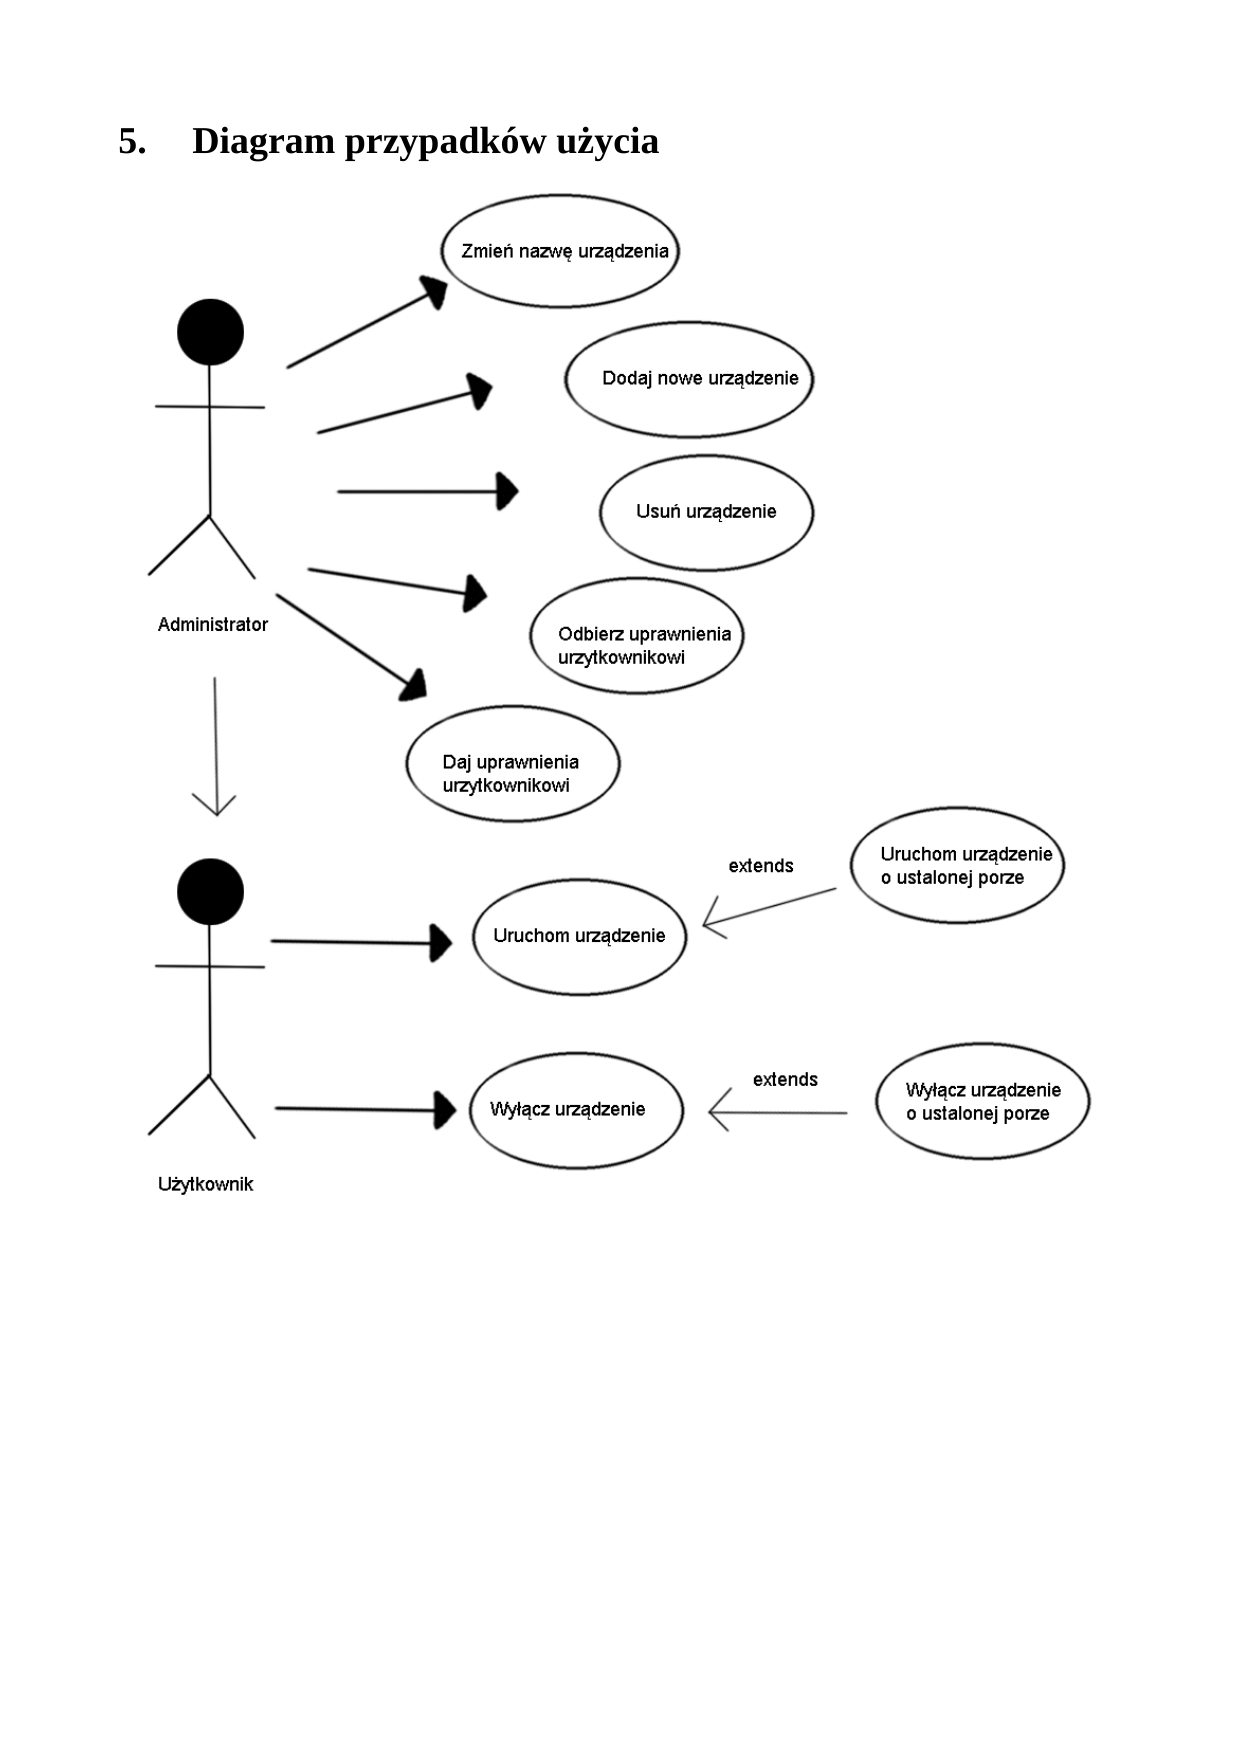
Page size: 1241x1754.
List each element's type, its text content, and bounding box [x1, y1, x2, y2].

picture [118, 174, 1120, 1215]
subtitle Diagram przypadków użycia [118, 118, 1122, 162]
